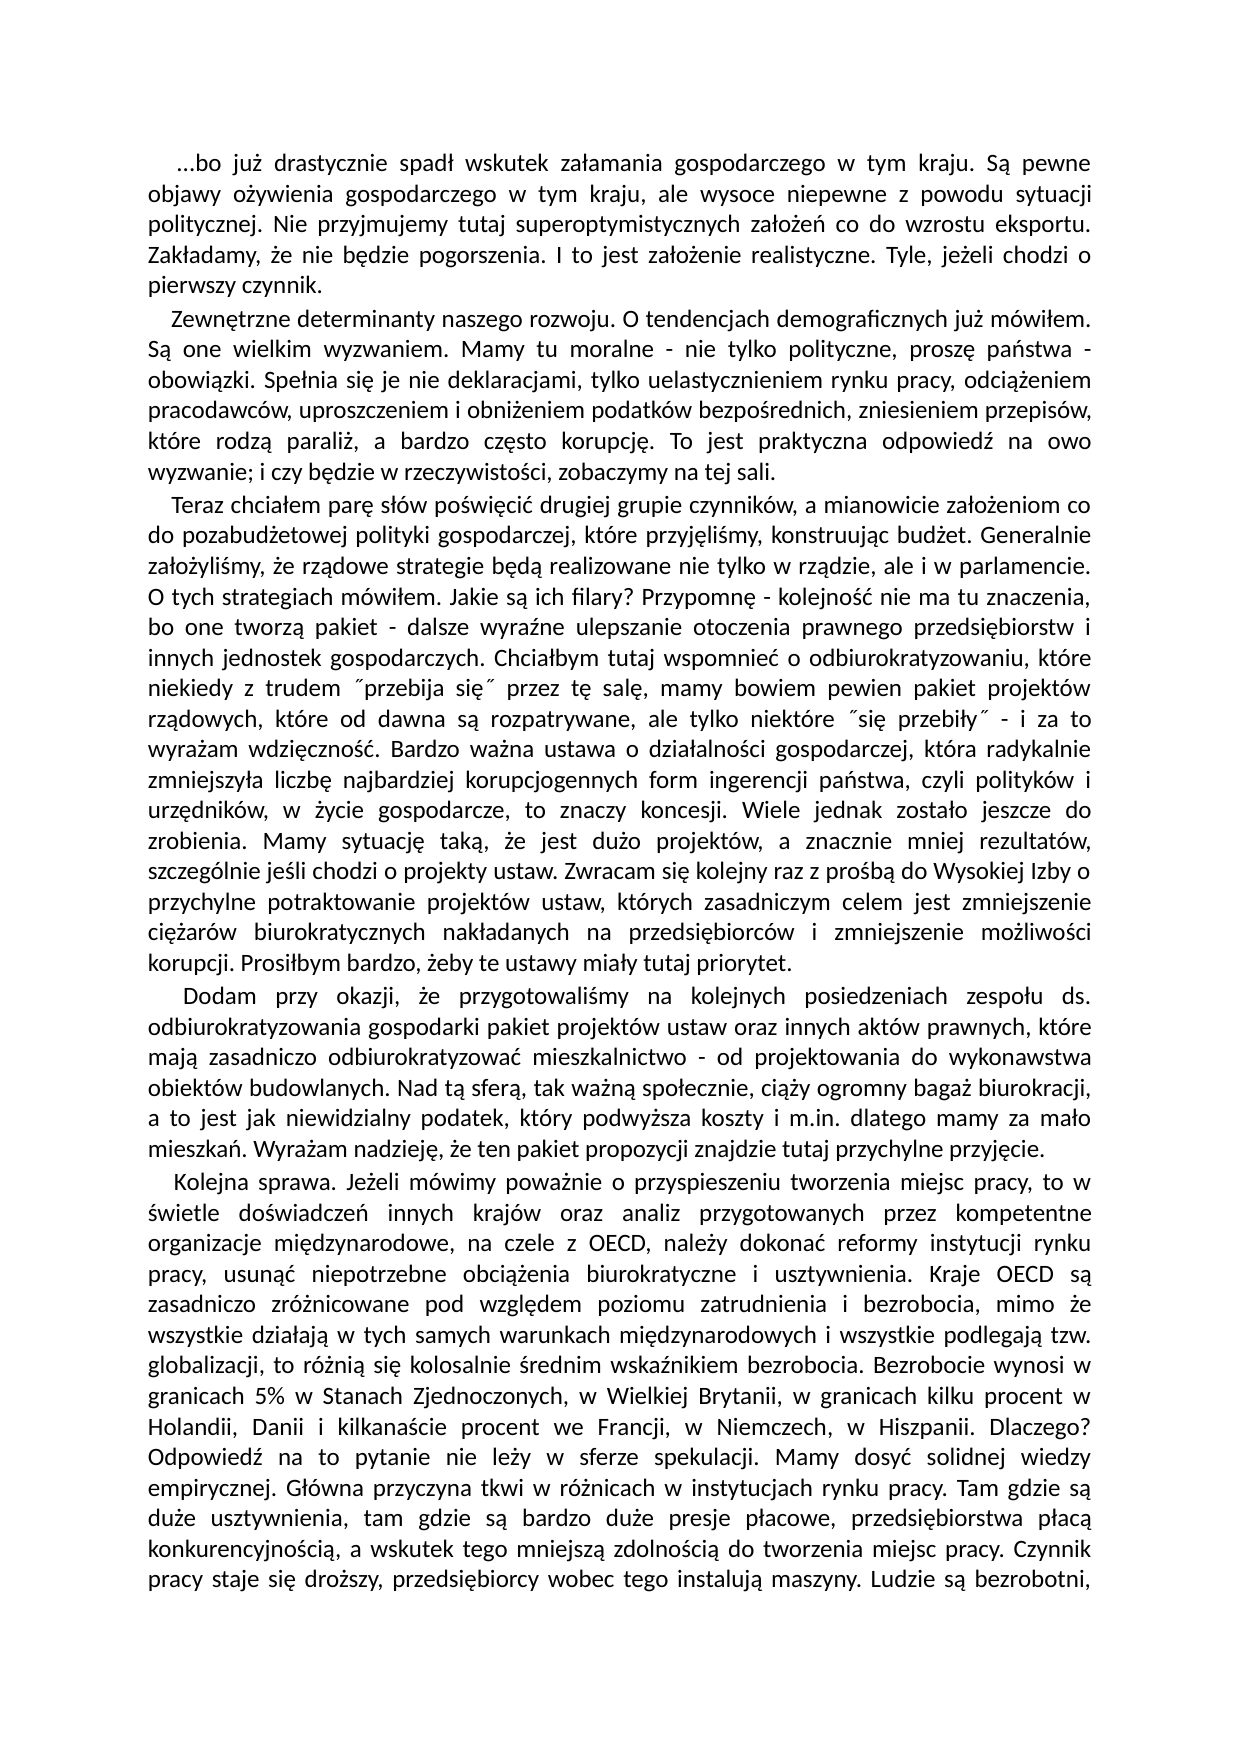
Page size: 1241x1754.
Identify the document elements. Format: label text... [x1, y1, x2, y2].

text Kolejna sprawa. Jeżeli mówimy poważnie o przyspieszeniu tworzenia miejsc pracy, to w świetle doświadczeń innych krajów oraz analiz przygotowanych przez kompetentne organizacje międzynarodowe, na czele z OECD, należy dokonać reformy instytucji rynku pracy, usunąć niepotrzebne obciążenia biurokratyczne i usztywnienia. Kraje OECD są zasadniczo zróżnicowane pod względem poziomu zatrudnienia i bezrobocia, mimo że wszystkie działają w tych samych warunkach międzynarodowych i wszystkie podlegają tzw. globalizacji, to różnią się kolosalnie średnim wskaźnikiem bezrobocia. Bezrobocie wynosi w granicach 5% w Stanach Zjednoczonych, w Wielkiej Brytanii, w granicach kilku procent w Holandii, Danii i kilkanaście procent we Francji, w Niemczech, w Hiszpanii. Dlaczego? Odpowiedź na to pytanie nie leży w sferze spekulacji. Mamy dosyć solidnej wiedzy empirycznej. Główna przyczyna tkwi w różnicach w instytucjach rynku pracy. Tam gdzie są duże usztywnienia, tam gdzie są bardzo duże presje płacowe, przedsiębiorstwa płacą konkurencyjnością, a wskutek tego mniejszą zdolnością do tworzenia miejsc pracy. Czynnik pracy staje się droższy, przedsiębiorcy wobec tego instalują maszyny. Ludzie są bezrobotni, [148, 1166, 1093, 1594]
text ...bo już drastycznie spadł wskutek załamania gospodarczego w tym kraju. Są pewne objawy ożywienia gospodarczego w tym kraju, ale wysoce niepewne z powodu sytuacji politycznej. Nie przyjmujemy tutaj superoptymistycznych założeń co do wzrostu eksportu. Zakładamy, że nie będzie pogorszenia. I to jest założenie realistyczne. Tyle, jeżeli chodzi o pierwszy czynnik. [148, 148, 1093, 300]
text Dodam przy okazji, że przygotowaliśmy na kolejnych posiedzeniach zespołu ds. odbiurokratyzowania gospodarki pakiet projektów ustaw oraz innych aktów prawnych, które mają zasadniczo odbiurokratyzować mieszkalnictwo - od projektowania do wykonawstwa obiektów budowlanych. Nad tą sferą, tak ważną społecznie, ciąży ogromny bagaż biurokracji, a to jest jak niewidzialny podatek, który podwyższa koszty i m.in. dlatego mamy za mało mieszkań. Wyrażam nadzieję, że ten pakiet propozycji znajdzie tutaj przychylne przyjęcie. [148, 980, 1093, 1163]
text Teraz chciałem parę słów poświęcić drugiej grupie czynników, a mianowicie założeniom co do pozabudżetowej polityki gospodarczej, które przyjęliśmy, konstruując budżet. Generalnie założyliśmy, że rządowe strategie będą realizowane nie tylko w rządzie, ale i w parlamencie. O tych strategiach mówiłem. Jakie są ich filary? Przypomnę - kolejność nie ma tu znaczenia, bo one tworzą pakiet - dalsze wyraźne ulepszanie otoczenia prawnego przedsiębiorstw i innych jednostek gospodarczych. Chciałbym tutaj wspomnieć o odbiurokratyzowaniu, które niekiedy z trudem ˝przebija się˝ przez tę salę, mamy bowiem pewien pakiet projektów rządowych, które od dawna są rozpatrywane, ale tylko niektóre ˝się przebiły˝ - i za to wyrażam wdzięczność. Bardzo ważna ustawa o działalności gospodarczej, która radykalnie zmniejszyła liczbę najbardziej korupcjogennych form ingerencji państwa, czyli polityków i urzędników, w życie gospodarcze, to znaczy koncesji. Wiele jednak zostało jeszcze do zrobienia. Mamy sytuację taką, że jest dużo projektów, a znacznie mniej rezultatów, szczególnie jeśli chodzi o projekty ustaw. Zwracam się kolejny raz z prośbą do Wysokiej Izby o przychylne potraktowanie projektów ustaw, których zasadniczym celem jest zmniejszenie ciężarów biurokratycznych nakładanych na przedsiębiorców i zmniejszenie możliwości korupcji. Prosiłbym bardzo, żeby te ustawy miały tutaj priorytet. [148, 489, 1093, 977]
text Zewnętrzne determinanty naszego rozwoju. O tendencjach demograficznych już mówiłem. Są one wielkim wyzwaniem. Mamy tu moralne - nie tylko polityczne, proszę państwa - obowiązki. Spełnia się je nie deklaracjami, tylko uelastycznieniem rynku pracy, odciążeniem pracodawców, uproszczeniem i obniżeniem podatków bezpośrednich, zniesieniem przepisów, które rodzą paraliż, a bardzo często korupcję. To jest praktyczna odpowiedź na owo wyzwanie; i czy będzie w rzeczywistości, zobaczymy na tej sali. [148, 303, 1093, 486]
